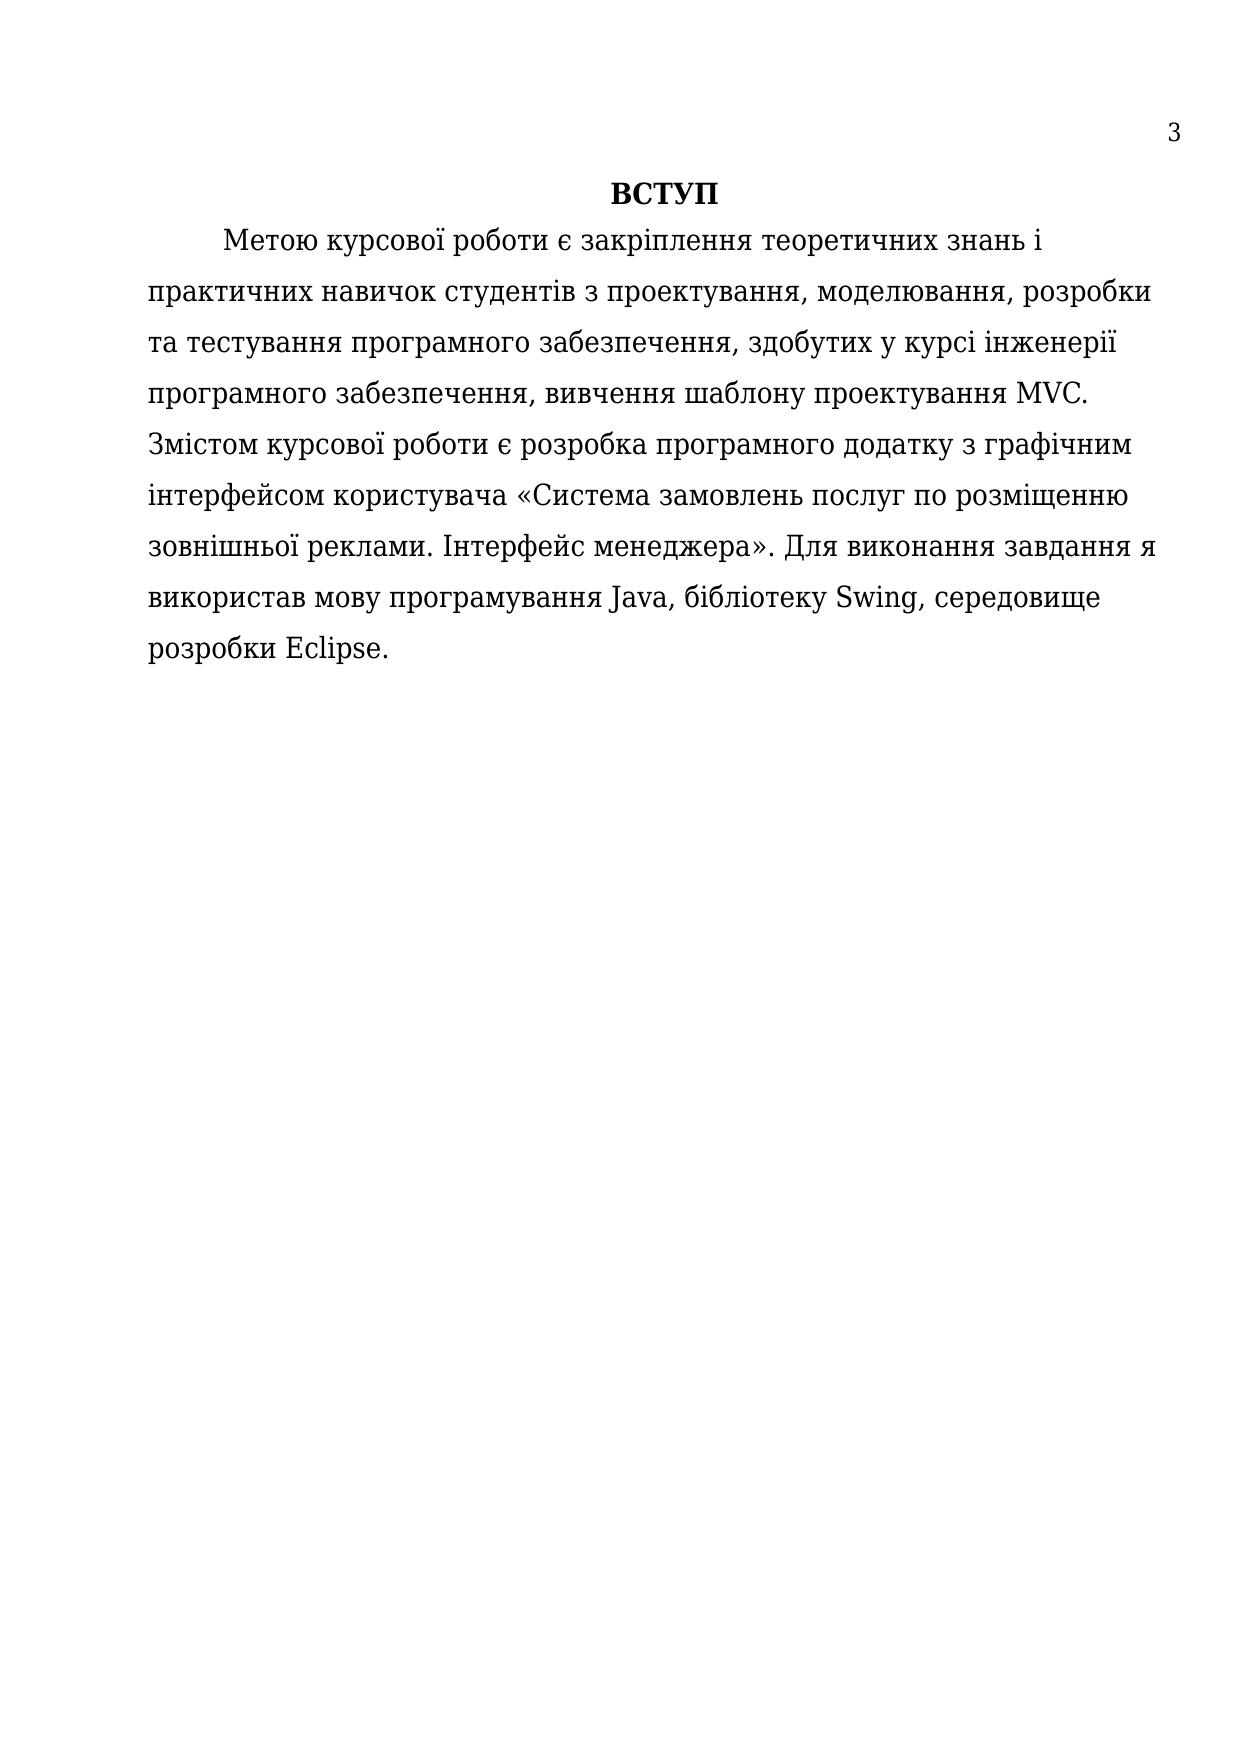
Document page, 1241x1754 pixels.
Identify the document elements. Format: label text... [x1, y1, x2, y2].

subtitle ВСТУП [148, 177, 1181, 211]
text Метою курсової роботи є закріплення теоретичних знань і практичних навичок студентів з проектування, моделювання, розробки та тестування програмного забезпечення, здобутих у курсі інженерії програмного забезпечення, вивчення шаблону проектування MVC. Змістом курсової роботи є розробка програмного додатку з графічним інтерфейсом користувача «Система замовлень послуг по розміщенню зовнішньої реклами. Інтерфейс менеджера». Для виконання завдання я використав мову програмування Java, бібліотеку Swing, середовище розробки Eclipse. [148, 223, 1181, 665]
